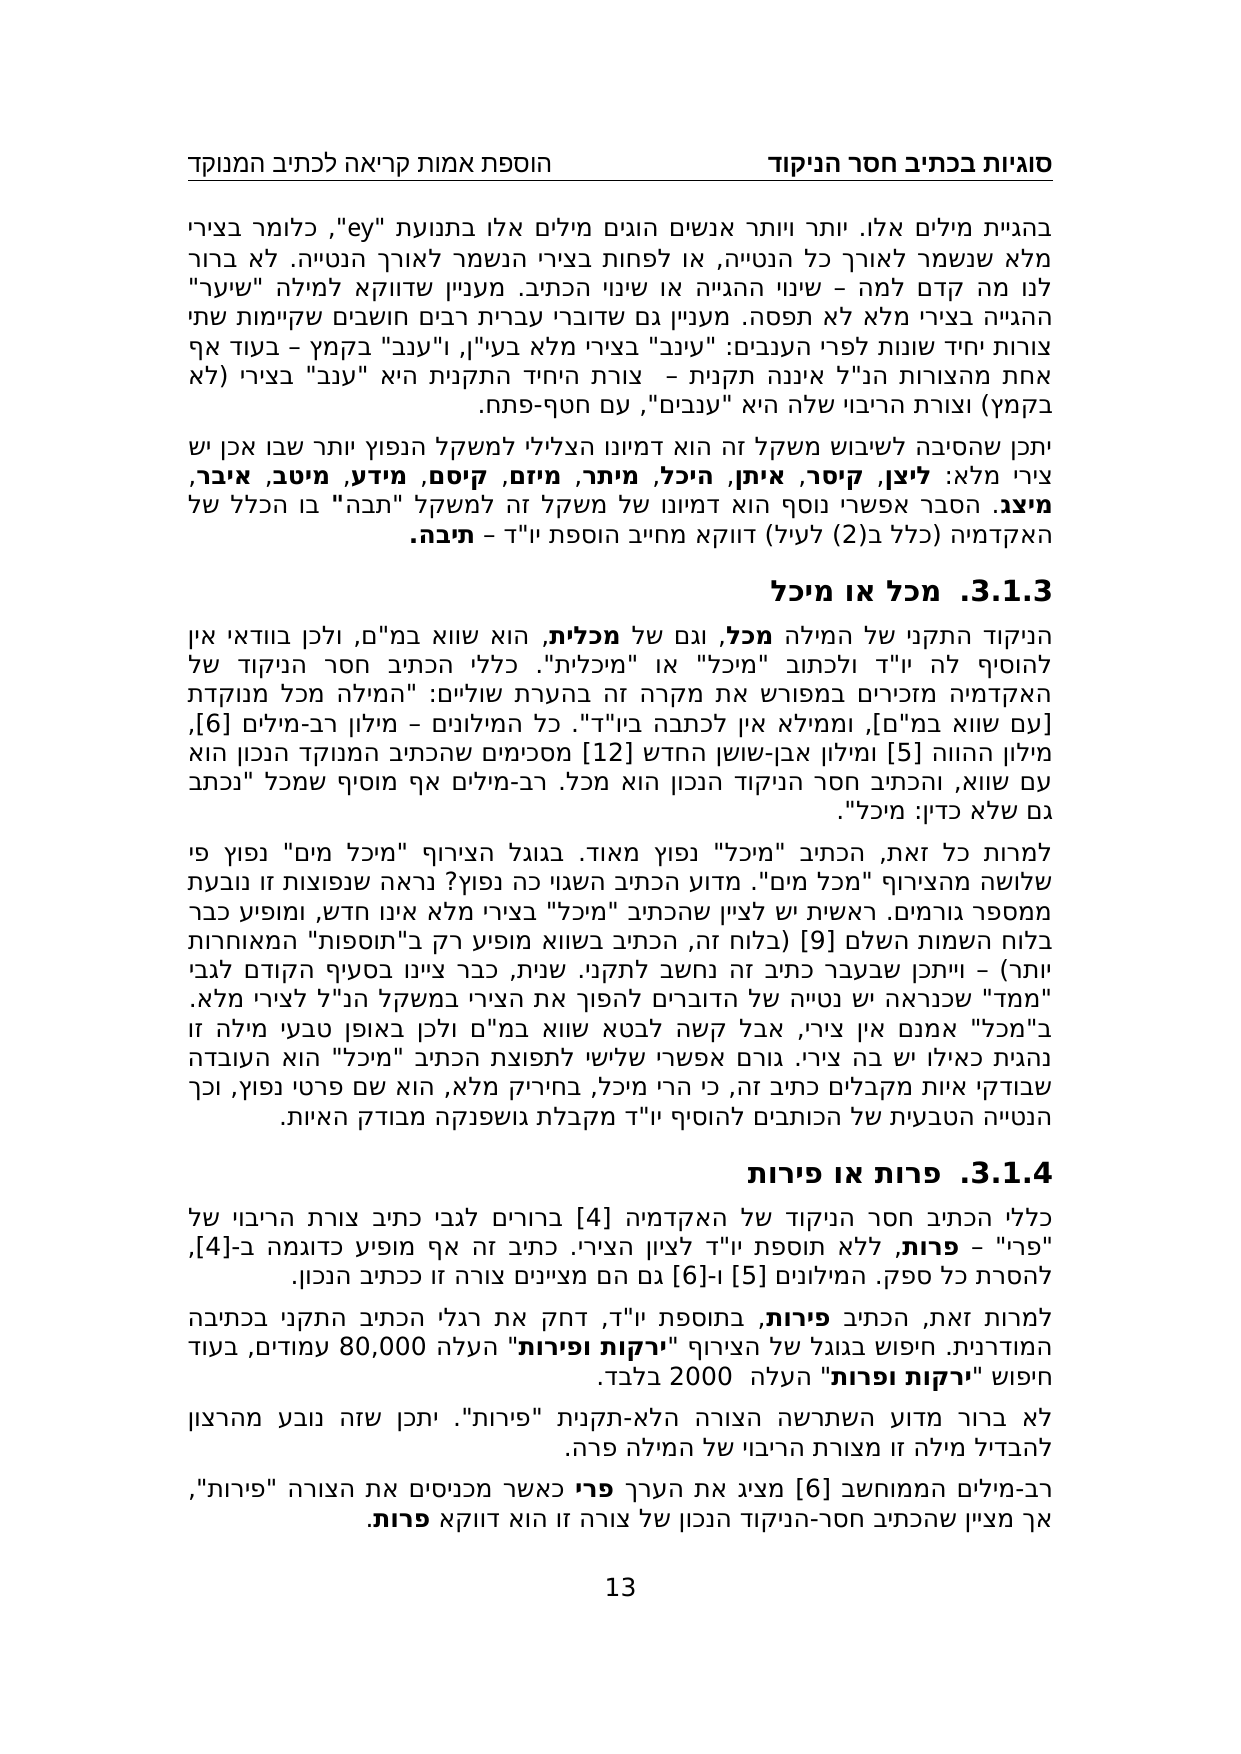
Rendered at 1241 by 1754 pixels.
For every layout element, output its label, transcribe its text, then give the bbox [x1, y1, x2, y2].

text כללי הכתיב חסר הניקוד של האקדמיה [4] ברורים לגבי כתיב צורת הריבוי של "פרי" – פרות, ללא תוספת יו"ד לציון הצירי. כתיב זה אף מופיע כדוגמה ב-[4], להסרת כל ספק. המילונים [5] ו-[6] גם הם מציינים צורה זו ככתיב הנכון. [187, 1203, 1053, 1291]
text יתכן שהסיבה לשיבוש משקל זה הוא דמיונו הצלילי למשקל הנפוץ יותר שבו אכן יש צירי מלא: ליצן, קיסר, איתן, היכל, מיתר, מיזם, קיסם, מידע, מיטב, איבר, מיצג. הסבר אפשרי נוסף הוא דמיונו של משקל זה למשקל "תבה" בו הכלל של האקדמיה (כלל ב(2) לעיל) דווקא מחייב הוספת יו"ד – תיבה. [187, 432, 1053, 549]
text בעצם, השימוש בצורות הכתיב הלא תקניות בתוספת יו"ד כנראה קשור לשינוי בהגיית מילים אלו. יותר ויותר אנשים הוגים מילים אלו בתנועת "ey", כלומר בצירי מלא שנשמר לאורך כל הנטייה, או לפחות בצירי הנשמר לאורך הנטייה. לא ברור לנו מה קדם למה – שינוי ההגייה או שינוי הכתיב. מעניין שדווקא למילה "שיער" ההגייה בצירי מלא לא תפסה. מעניין גם שדוברי עברית רבים חושבים שקיימות שתי צורות יחיד שונות לפרי הענבים: "עינב" בצירי מלא בעי"ן, ו"ענב" בקמץ – בעוד אף אחת מהצורות הנ"ל איננה תקנית – צורת היחיד התקנית היא "ענב" בצירי (לא בקמץ) וצורת הריבוי שלה היא "ענבים", עם חטף-פתח. [187, 210, 1053, 419]
text רב-מילים הממוחשב [6] מציג את הערך פרי כאשר מכניסים את הצורה "פירות", אך מציין שהכתיב חסר-הניקוד הנכון של צורה זו הוא דווקא פרות. [187, 1474, 1053, 1533]
text למרות כל זאת, הכתיב "מיכל" נפוץ מאוד. בגוגל הצירוף "מיכל מים" נפוץ פי שלושה מהצירוף "מכל מים". מדוע הכתיב השגוי כה נפוץ? נראה שנפוצות זו נובעת ממספר גורמים. ראשית יש לציין שהכתיב "מיכל" בצירי מלא אינו חדש, ומופיע כבר בלוח השמות השלם [9] (בלוח זה, הכתיב בשווא מופיע רק ב"תוספות" המאוחרות יותר) – וייתכן שבעבר כתיב זה נחשב לתקני. שנית, כבר ציינו בסעיף הקודם לגבי "ממד" שכנראה יש נטייה של הדוברים להפוך את הצירי במשקל הנ"ל לצירי מלא. ב"מכל" אמנם אין צירי, אבל קשה לבטא שווא במ"ם ולכן באופן טבעי מילה זו נהגית כאילו יש בה צירי. גורם אפשרי שלישי לתפוצת הכתיב "מיכל" הוא העובדה שבודקי איות מקבלים כתיב זה, כי הרי מיכל, בחיריק מלא, הוא שם פרטי נפוץ, וכך הנטייה הטבעית של הכותבים להוסיף יו"ד מקבלת גושפנקה מבודק האיות. [187, 838, 1053, 1131]
text לא ברור מדוע השתרשה הצורה הלא-תקנית "פירות". יתכן שזה נובע מהרצון להבדיל מילה זו מצורת הריבוי של המילה פרה. [187, 1403, 1053, 1462]
text הניקוד התקני של המילה מכל, וגם של מכלית, הוא שווא במ"ם, ולכן בוודאי אין להוסיף לה יו"ד ולכתוב "מיכל" או "מיכלית". כללי הכתיב חסר הניקוד של האקדמיה מזכירים במפורש את מקרה זה בהערת שוליים: "המילה מכל מנוקדת [עם שווא במ"ם], וממילא אין לכתבה ביו"ד". כל המילונים – מילון רב-מילים [6], מילון ההווה [5] ומילון אבן-שושן החדש [12] מסכימים שהכתיב המנוקד הנכון הוא עם שווא, והכתיב חסר הניקוד הנכון הוא מכל. רב-מילים אף מוסיף שמכל "נכתב גם שלא כדין: מיכל". [187, 621, 1053, 826]
subtitle מכל או מיכל [187, 574, 1053, 608]
text למרות זאת, הכתיב פירות, בתוספת יו"ד, דחק את רגלי הכתיב התקני בכתיבה המודרנית. חיפוש בגוגל של הצירוף "ירקות ופירות" העלה 80,000 עמודים, בעוד חיפוש "ירקות ופרות" העלה 2000 בלבד. [187, 1303, 1053, 1391]
subtitle פרות או פירות [187, 1156, 1053, 1190]
